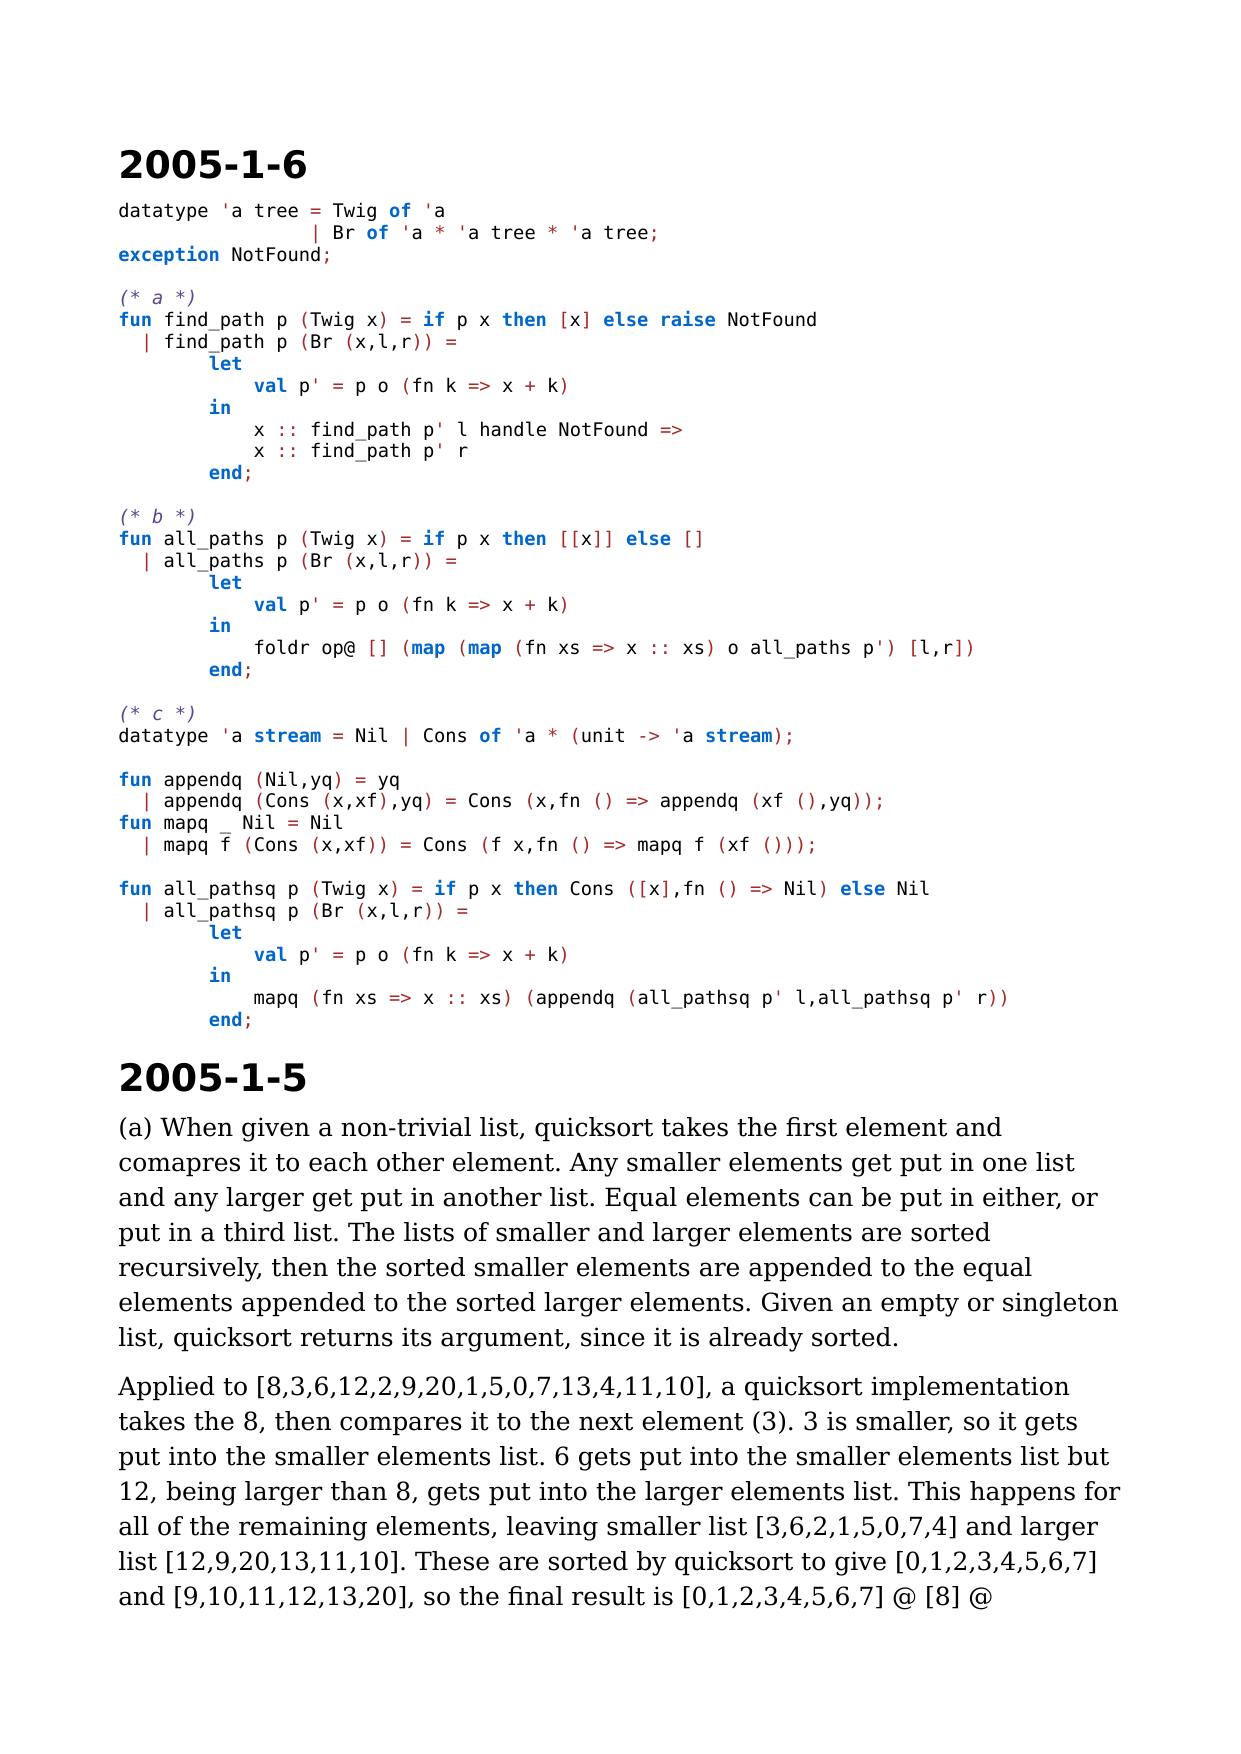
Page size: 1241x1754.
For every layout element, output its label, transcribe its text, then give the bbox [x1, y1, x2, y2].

text fun mapq _ Nil = Nil [118, 812, 1122, 834]
text datatype 'a stream = Nil | Cons of 'a * (unit -> 'a stream); [118, 725, 1122, 747]
subtitle 2005-1-6 [118, 143, 1122, 187]
text fun all_pathsq p (Twig x) = if p x then Cons ([x],fn () => Nil) else Nil [118, 878, 1122, 900]
text (* a *) [118, 287, 1122, 309]
text in [118, 397, 1122, 418]
text (* b *) [118, 506, 1122, 528]
text let [118, 353, 1122, 375]
text end; [118, 462, 1122, 484]
text | all_pathsq p (Br (x,l,r)) = [118, 900, 1122, 922]
subtitle 2005-1-5 [118, 1056, 1122, 1100]
text (* c *) [118, 703, 1122, 725]
text Applied to [8,3,6,12,2,9,20,1,5,0,7,13,4,11,10], a quicksort implementation takes the 8, then compares it to the next element (3). 3 is smaller, so it gets put into the smaller elements list. 6 gets put into the smaller elements list but 12, being larger than 8, gets put into the larger elements list. This happens for all of the remaining elements, leaving smaller list [3,6,2,1,5,0,7,4] and larger list [12,9,20,13,11,10]. These are sorted by quicksort to give [0,1,2,3,4,5,6,7] and [9,10,11,12,13,20], so the final result is [0,1,2,3,4,5,6,7] @ [8] @ [118, 1372, 1122, 1611]
text datatype 'a tree = Twig of 'a [118, 200, 1122, 222]
text fun appendq (Nil,yq) = yq [118, 768, 1122, 790]
text fun find_path p (Twig x) = if p x then [x] else raise NotFound [118, 309, 1122, 331]
text | find_path p (Br (x,l,r)) = [118, 331, 1122, 353]
text mapq (fn xs => x :: xs) (appendq (all_pathsq p' l,all_pathsq p' r)) [118, 987, 1122, 1009]
text foldr op@ [] (map (map (fn xs => x :: xs) o all_paths p') [l,r]) [118, 637, 1122, 659]
text | all_paths p (Br (x,l,r)) = [118, 550, 1122, 572]
text | Br of 'a * 'a tree * 'a tree; [118, 222, 1122, 243]
text fun all_paths p (Twig x) = if p x then [[x]] else [] [118, 528, 1122, 550]
text val p' = p o (fn k => x + k) [118, 593, 1122, 615]
text x :: find_path p' r [118, 440, 1122, 462]
text | mapq f (Cons (x,xf)) = Cons (f x,fn () => mapq f (xf ())); [118, 834, 1122, 856]
text | appendq (Cons (x,xf),yq) = Cons (x,fn () => appendq (xf (),yq)); [118, 790, 1122, 812]
text x :: find_path p' l handle NotFound => [118, 418, 1122, 440]
text (a) When given a non-trivial list, quicksort takes the first element and comapres it to each other element. Any smaller elements get put in one list and any larger get put in another list. Equal elements can be put in either, or put in a third list. The lists of smaller and larger elements are sorted recursively, then the sorted smaller elements are appended to the equal elements appended to the sorted larger elements. Given an empty or singleton list, quicksort returns its argument, since it is already sorted. [118, 1113, 1122, 1352]
text end; [118, 659, 1122, 681]
text exception NotFound; [118, 243, 1122, 265]
text let [118, 572, 1122, 593]
text end; [118, 1009, 1122, 1031]
text in [118, 615, 1122, 637]
text let [118, 922, 1122, 943]
text val p' = p o (fn k => x + k) [118, 375, 1122, 397]
text in [118, 965, 1122, 987]
text val p' = p o (fn k => x + k) [118, 943, 1122, 965]
